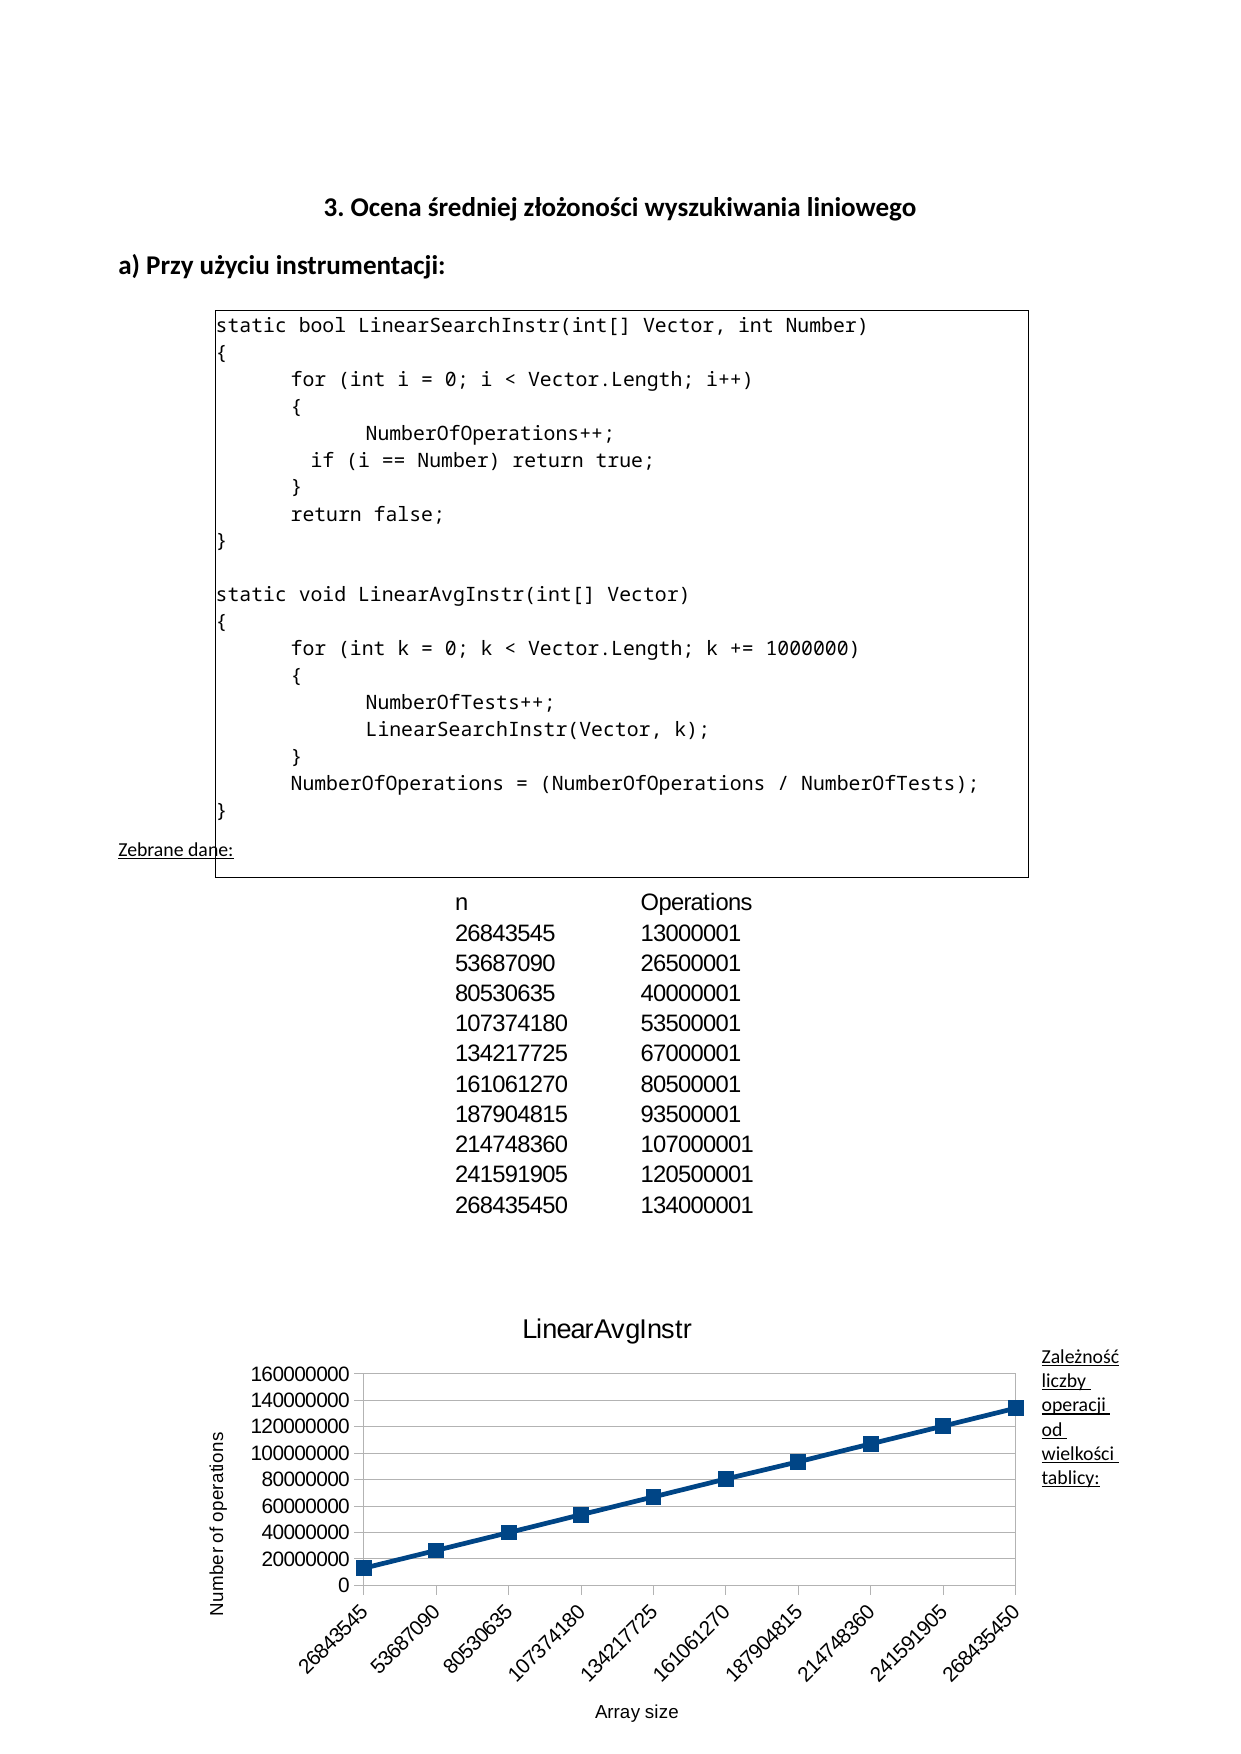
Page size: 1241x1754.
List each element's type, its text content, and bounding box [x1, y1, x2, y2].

text a) Przy użyciu instrumentacji: [118, 248, 1122, 281]
text Zebrane dane: [1029, 837, 1122, 861]
text Zależność liczby operacji od wielkości tablicy: [1042, 1344, 1122, 1489]
text 3. Ocena średniej złożoności wyszukiwania liniowego [118, 191, 1122, 224]
text Zebrane dane: [216, 837, 1028, 861]
text [118, 1344, 173, 1489]
text Zebrane dane: [118, 837, 215, 858]
